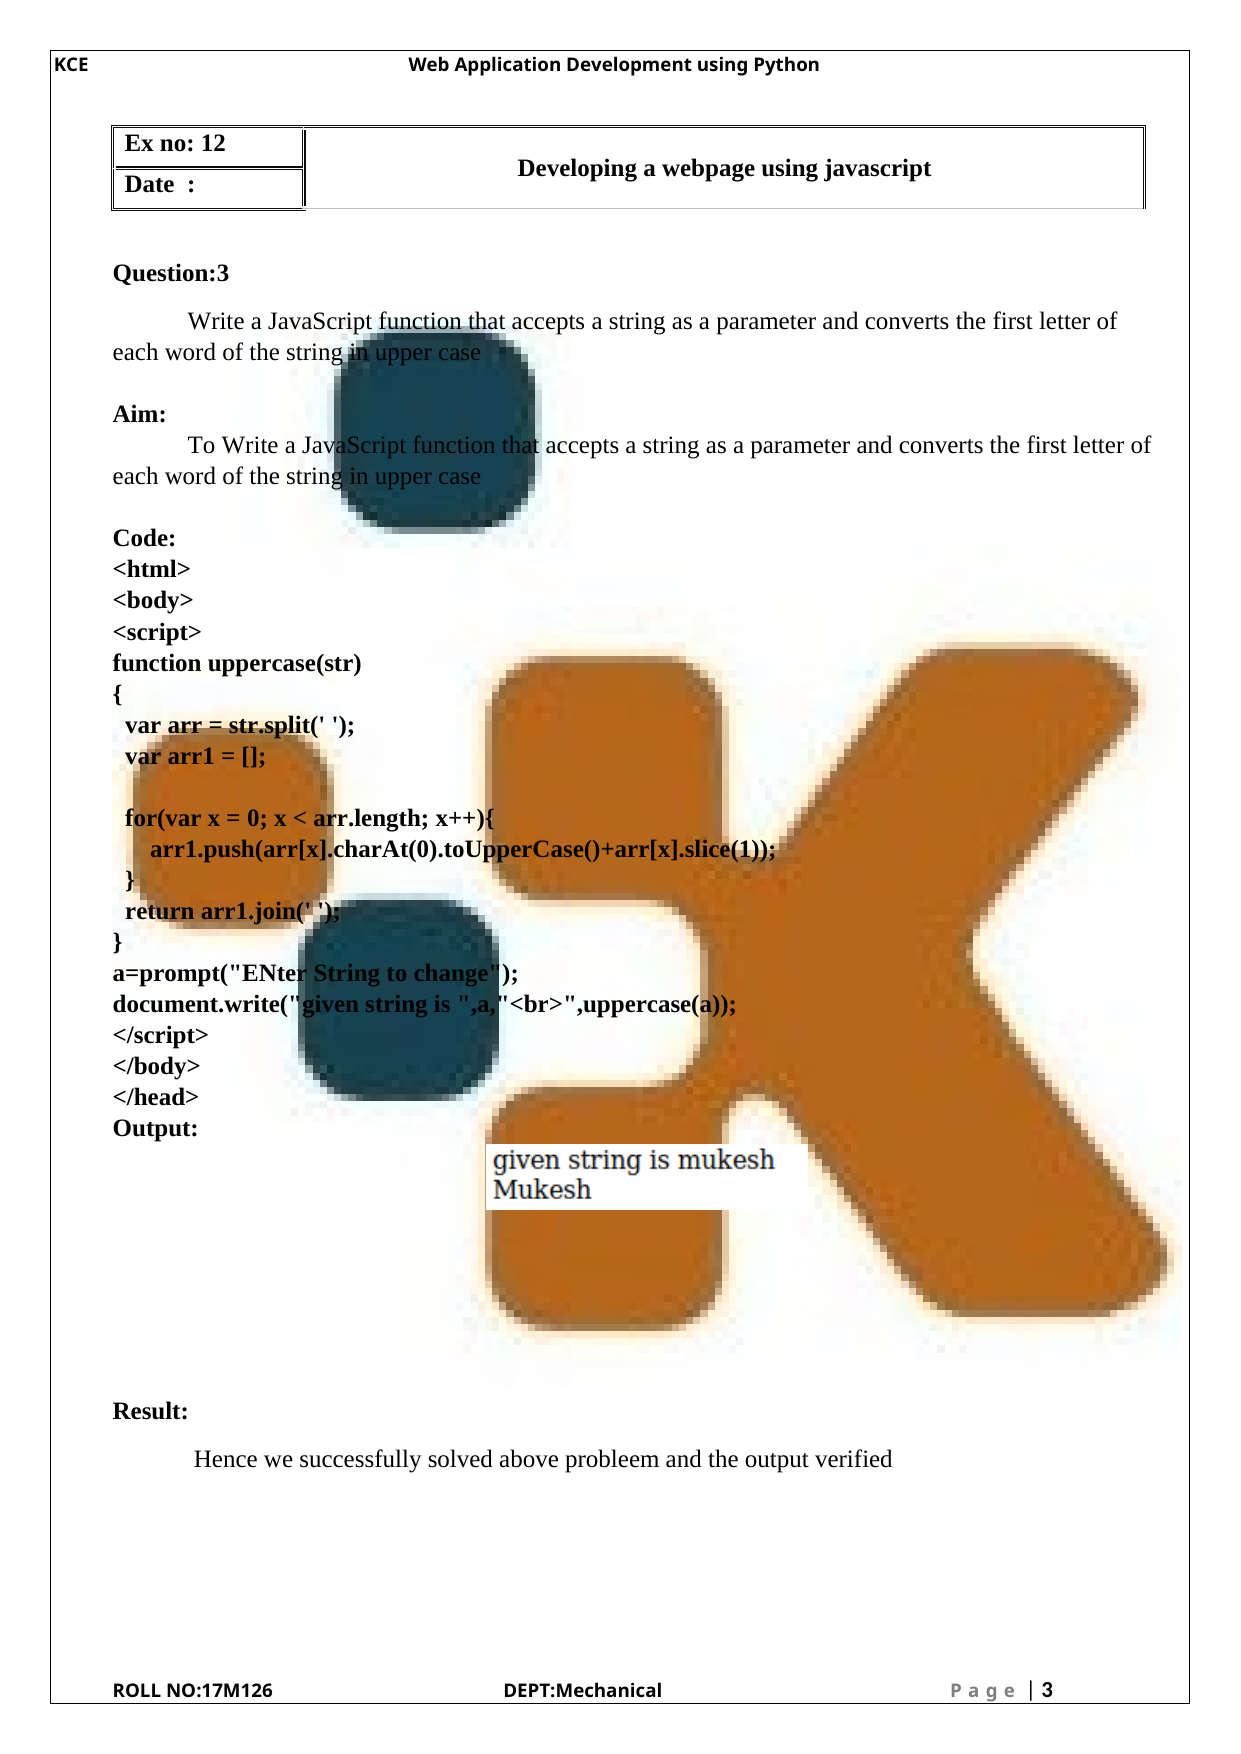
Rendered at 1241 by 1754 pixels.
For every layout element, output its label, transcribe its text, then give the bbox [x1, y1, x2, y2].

text each word of the string in upper case [112, 461, 1181, 490]
table_header Ex no: 12 [113, 126, 304, 166]
text var arr = str.split(' '); [112, 710, 1181, 738]
text Output: [112, 1113, 1181, 1142]
text Aim: [112, 399, 1181, 428]
text Question:3 [112, 258, 1181, 287]
picture [112, 319, 1182, 1389]
text } [112, 927, 1181, 956]
table_header Developing a webpage using javascript [304, 128, 1143, 208]
text { [112, 679, 1181, 707]
text a=prompt("ENter String to change"); [112, 958, 1181, 987]
text To Write a JavaScript function that accepts a string as a parameter and converts the first letter of [112, 430, 1181, 459]
text document.write("given string is ",a,"<br>",uppercase(a)); [112, 989, 1181, 1018]
text var arr1 = []; [112, 741, 1181, 769]
text </head> [112, 1082, 1181, 1111]
text <html> [112, 554, 1181, 583]
text <script> [112, 617, 1181, 645]
text function uppercase(str) [112, 648, 1181, 676]
text </script> [112, 1020, 1181, 1049]
table_cell Date : [114, 166, 304, 208]
text <body> [112, 586, 1181, 614]
text Result: [112, 1396, 1181, 1425]
text each word of the string in upper case [112, 337, 1181, 366]
text arr1.push(arr[x].charAt(0).toUpperCase()+arr[x].slice(1)); [112, 834, 1181, 863]
text for(var x = 0; x < arr.length; x++){ [112, 803, 1181, 832]
text </body> [112, 1051, 1181, 1080]
text } [112, 865, 1181, 894]
text return arr1.join(' '); [112, 896, 1181, 925]
text Hence we successfully solved above probleem and the output verified [112, 1444, 1181, 1473]
text Code: [112, 523, 1181, 552]
text Write a JavaScript function that accepts a string as a parameter and converts the first letter of [112, 306, 1181, 335]
